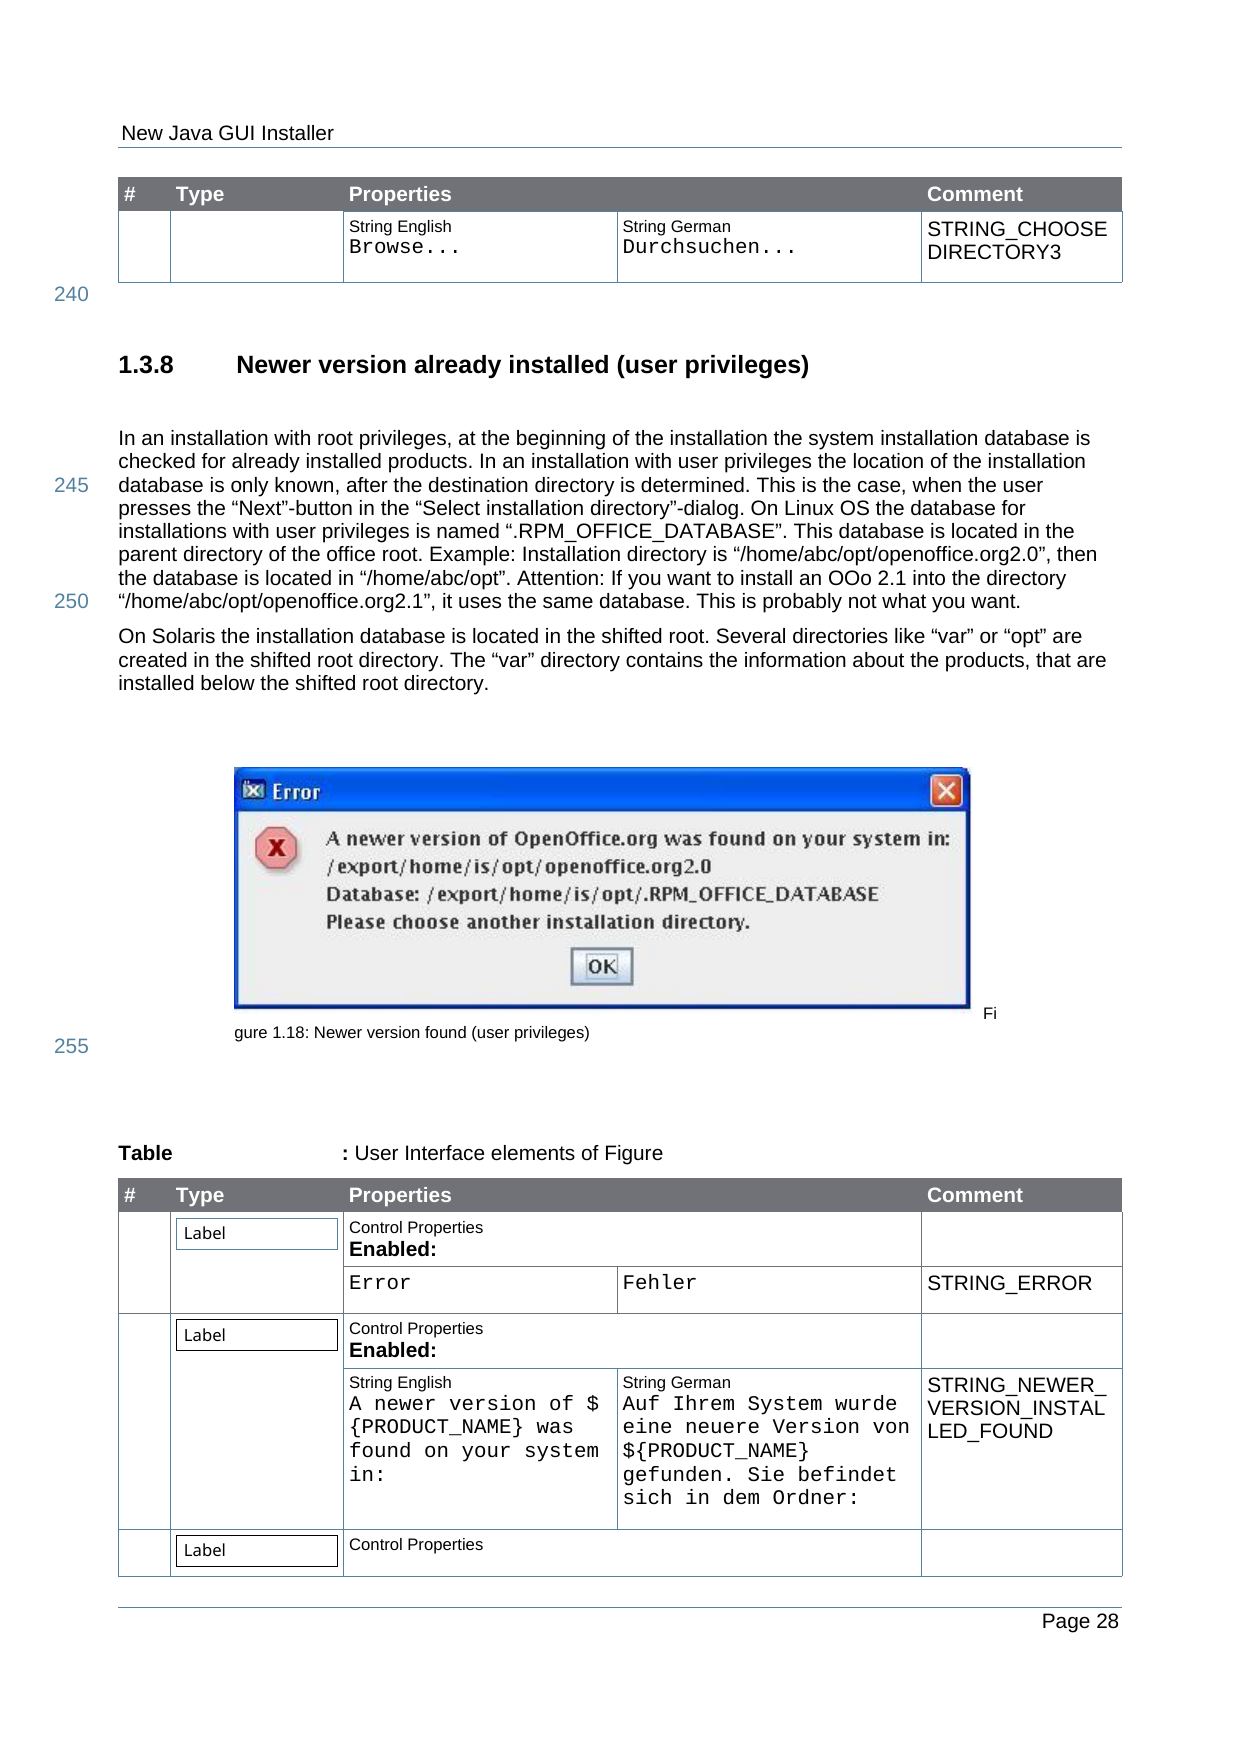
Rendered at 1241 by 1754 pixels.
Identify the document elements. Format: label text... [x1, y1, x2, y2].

table_cell Error [344, 1267, 617, 1313]
table_header Type [170, 1178, 343, 1212]
table_cell [171, 1530, 343, 1576]
table_header [922, 1212, 1122, 1266]
text On Solaris the installation database is located in the shifted root. Several directories like “var” or “opt” are created in the shifted root directory. The “var” directory contains the information about the products, that are installed below the shifted root directory. [118, 625, 1122, 695]
text Figure 1.18: Newer version found (user privileges) [234, 767, 1001, 1042]
subtitle Newer version already installed (user privileges) [118, 351, 1122, 379]
table_cell <#> [119, 1530, 170, 1576]
table_header Type [170, 177, 343, 211]
picture [234, 767, 983, 1020]
table_cell [171, 1212, 343, 1313]
table_header # [118, 1178, 170, 1212]
table_cell STRING_NEWER_VERSION_INSTALLED_FOUND [922, 1369, 1122, 1529]
table_cell [171, 1314, 343, 1529]
table_header Control Properties Enabled: <Yes/No> [344, 1530, 921, 1576]
table_cell String English Browse... [344, 212, 617, 282]
text Table <Table Number>: User Interface elements of Figure <Figure Number> [118, 1142, 1122, 1165]
table_header [922, 1314, 1122, 1368]
table_header Comment [921, 177, 1122, 211]
table_cell String German Durchsuchen... [618, 212, 921, 282]
table_header Properties [343, 177, 921, 211]
table_cell String German Auf Ihrem System wurde eine neuere Version von ${PRODUCT_NAME} gefunden. Sie befindet sich in dem Ordner: [618, 1369, 921, 1529]
table_header Control Properties Enabled: <Yes/No> [344, 1212, 921, 1266]
table_header [922, 1530, 1122, 1576]
table_cell [171, 211, 343, 282]
table_header Comment [921, 1178, 1122, 1212]
table_cell <#> [119, 1212, 170, 1313]
table_header Properties [343, 1178, 921, 1212]
table_cell Fehler [618, 1267, 921, 1313]
table_cell STRING_ERROR [922, 1267, 1122, 1313]
table_header Control Properties Enabled: <Yes/No> [344, 1314, 921, 1368]
table_cell String English A newer version of ${PRODUCT_NAME} was found on your system in: [344, 1369, 617, 1529]
table_header # [118, 177, 170, 211]
text In an installation with root privileges, at the beginning of the installation the system installation database is checked for already installed products. In an installation with user privileges the location of the installation database is only known, after the destination directory is determined. This is the case, when the user presses the “Next”-button in the “Select installation directory”-dialog. On Linux OS the database for installations with user privileges is named “.RPM_OFFICE_DATABASE”. This database is located in the parent directory of the office root. Example: Installation directory is “/home/abc/opt/openoffice.org2.0”, then the database is located in “/home/abc/opt”. Attention: If you want to install an OOo 2.1 into the directory “/home/abc/opt/openoffice.org2.1”, it uses the same database. This is probably not what you want. [118, 427, 1122, 612]
table_cell <#> [119, 211, 170, 282]
table_cell <#> [119, 1314, 170, 1529]
table_cell STRING_CHOOSEDIRECTORY3 [922, 212, 1122, 282]
